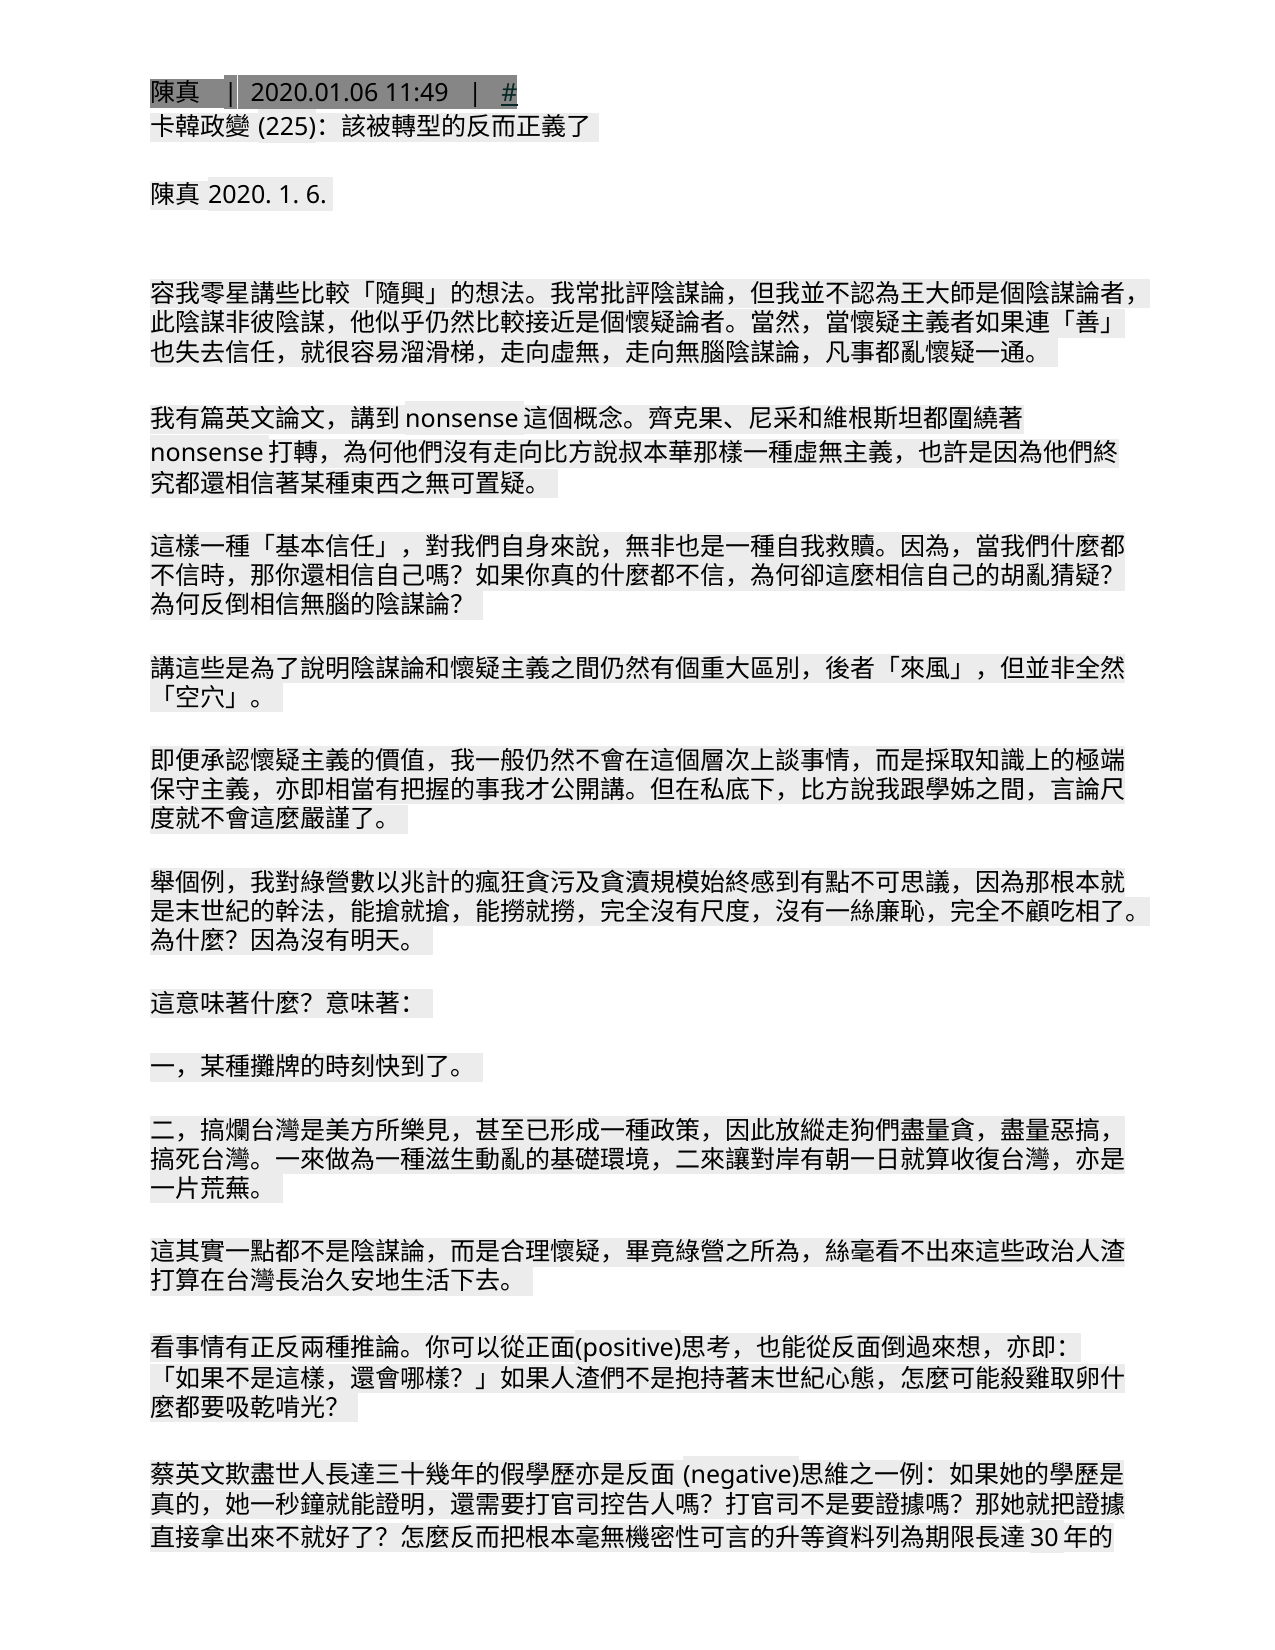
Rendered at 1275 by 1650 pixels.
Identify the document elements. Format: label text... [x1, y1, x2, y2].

text 陳真 | 2020.01.06 11:49 | # [150, 75, 1125, 109]
text 卡韓政變 (225)：該被轉型的反而正義了 陳真 2020. 1. 6. 容我零星講些比較「隨興」的想法。我常批評陰謀論，但我並不認為王大師是個陰謀論者，此陰謀非彼陰謀，他似乎仍然比較接近是個懷疑論者。當然，當懷疑主義者如果連「善」也失去信任，就很容易溜滑梯，走向虛無，走向無腦陰謀論，凡事都亂懷疑一通。 我有篇英文論文，講到nonsense這個概念。齊克果、尼采和維根斯坦都圍繞著nonsense打轉，為何他們沒有走向比方說叔本華那樣一種虛無主義，也許是因為他們終究都還相信著某種東西之無可置疑。 這樣一種「基本信任」，對我們自身來說，無非也是一種自我救贖。因為，當我們什麼都不信時，那你還相信自己嗎？如果你真的什麼都不信，為何卻這麼相信自己的胡亂猜疑？為何反倒相信無腦的陰謀論？ 講這些是為了說明陰謀論和懷疑主義之間仍然有個重大區別，後者「來風」，但並非全然「空穴」。 即便承認懷疑主義的價值，我一般仍然不會在這個層次上談事情，而是採取知識上的極端保守主義，亦即相當有把握的事我才公開講。但在私底下，比方說我跟學姊之間，言論尺度就不會這麼嚴謹了。 舉個例，我對綠營數以兆計的瘋狂貪污及貪瀆規模始終感到有點不可思議，因為那根本就是末世紀的幹法，能搶就搶，能撈就撈，完全沒有尺度，沒有一絲廉恥，完全不顧吃相了。為什麼？因為沒有明天。 這意味著什麼？意味著： 一，某種攤牌的時刻快到了。 二，搞爛台灣是美方所樂見，甚至已形成一種政策，因此放縱走狗們盡量貪，盡量惡搞，搞死台灣。一來做為一種滋生動亂的基礎環境，二來讓對岸有朝一日就算收復台灣，亦是一片荒蕪。 這其實一點都不是陰謀論，而是合理懷疑，畢竟綠營之所為，絲毫看不出來這些政治人渣打算在台灣長治久安地生活下去。 看事情有正反兩種推論。你可以從正面(positive)思考，也能從反面倒過來想，亦即：「如果不是這樣，還會哪樣？」如果人渣們不是抱持著末世紀心態，怎麼可能殺雞取卵什麼都要吸乾啃光？ 蔡英文欺盡世人長達三十幾年的假學歷亦是反面 (negative)思維之一例：如果她的學歷是真的，她一秒鐘就能證明，還需要打官司控告人嗎？打官司不是要證據嗎？那她就把證據直接拿出來不就好了？怎麼反而把根本毫無機密性可言的升等資料列為期限長達30年的機密？那不是心裏有鬼嗎？再說，30年後，還有幾個人認識什麼蔡英文？ 蔡英文是舊國民黨紅人，也就是她最喜歡扣別人帽子的所謂「黨國餘孽」。她自己就是黨國餘孽的最典型代表。在那個黨國壓倒一切的皇朝年代，別說沒有博士學位，就算連小學學位也沒有，只要黨政關係良好，想去黨校(政大) 任教，一點也不是問題。 蔡英文當年的貴人是一位舊黨國紅人，叫做馮滬祥。這個人跟我有點間接的淵源。當年 (1985年)，我和阿耀等人幫阿扁在高雄辦了一個「一人一元、輪椅行軍」的抗議活動，就是因為阿扁在黨外雜誌上指出這位東海大學哲學系的馮滬祥教授之論文乃是通篇抄襲，「以翻譯代替著作」。 這是一個根本無可抵賴的事實，結果，抓小偷的阿扁，反而被小偷馮滬祥給抓去關了一年 (背後指使者就是宋楚瑜)，而且還判決阿扁必須賠償馮滬祥兩百萬元。這個案子就是所謂蓬萊島事件。我們在高雄幫阿扁發動的「一人一元、輪椅行軍」抗議活動，就是為了募集這兩百萬罰款，做為一種抗爭。 這位馮滬祥當年呼風喚雨，喊水會結冰，他就是當年引薦蔡英文進入學界的當朝紅人。 馮先生幾年前性侵家中菲傭，事後不承認，反而對菲傭反咬一口，說對方意圖勒索。強姦人不承認，反而還想陷害人，行徑非常卑鄙。還好，後來在受害者陰道深處採集到馮滬祥的精子，因此判決三年四個月有期徒刑。想不到，人家阿扁紮紮實實坐了幾年牢，馮滬祥卻居然只坐牢82天就保外就醫至今。 馮滬祥打從舊黨國時期至今的種種敗行劣跡，自然無法推論出蔡英文的學位真假。蔡的學位就是假的，因為她完全無法證明它是真的；數以百計的資料都指向假學歷的結論。我只是想說，這樣一些事，在當年舊國民黨呼風喚雨一手遮天為所欲為的年代，其實並不稀奇。 台灣確實需要轉型正義，才能讓各方妖魔鬼怪現形，讓善惡是非獲得它應有的評價。荒唐的是，需要被轉型的，卻重新集結，掠奪政權，反而成為正義的一方，繼續變本加厲地殘害忠良，危害社會。 [150, 109, 1125, 1553]
